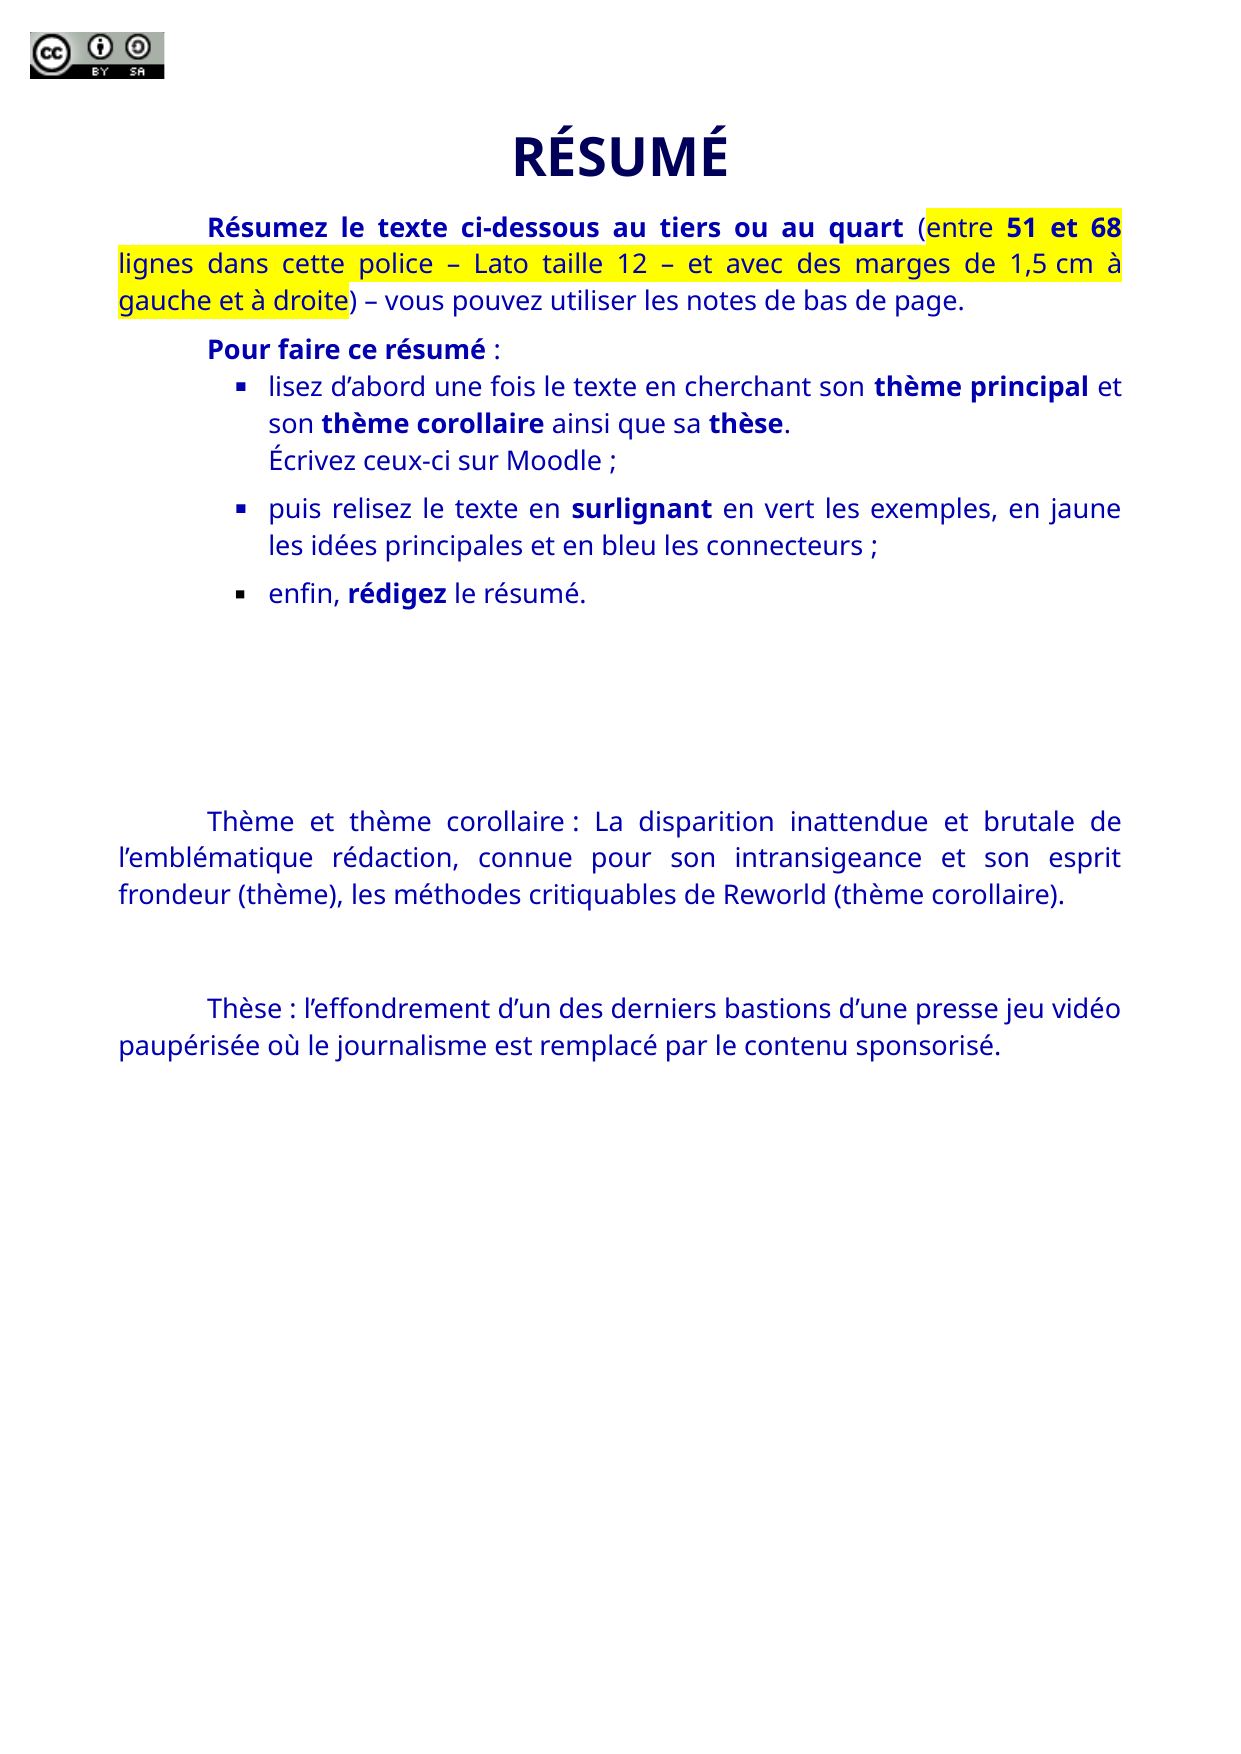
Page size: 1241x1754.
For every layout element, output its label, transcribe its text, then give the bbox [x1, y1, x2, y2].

text Pour faire ce résumé : [118, 330, 1122, 367]
picture [30, 32, 165, 79]
list lisez d’abord une fois le texte en cherchant son thème principal et son thème corollaire ainsi que sa thèse. Écrivez ceux-ci sur Moodle ; [231, 367, 1122, 478]
text Thème et thème corollaire : La disparition inattendue et brutale de l’emblématique rédaction, connue pour son intransigeance et son esprit frondeur (thème), les méthodes critiquables de Reworld (thème corollaire). [118, 802, 1122, 913]
list puis relisez le texte en surlignant en vert les exemples, en jaune les idées principales et en bleu les connecteurs ; [231, 489, 1122, 563]
title RÉSUMÉ [118, 118, 1122, 192]
list enfin, rédigez le résumé. [231, 575, 1122, 612]
text Résumez le texte ci-dessous au tiers ou au quart (entre 51 et 68 lignes dans cette police – Lato taille 12 – et avec des marges de 1,5 cm à gauche et à droite) – vous pouvez utiliser les notes de bas de page. [118, 208, 1122, 319]
text Thèse : l’effondrement d’un des derniers bastions d’une presse jeu vidéo paupérisée où le journalisme est remplacé par le contenu sponsorisé. [118, 989, 1122, 1063]
